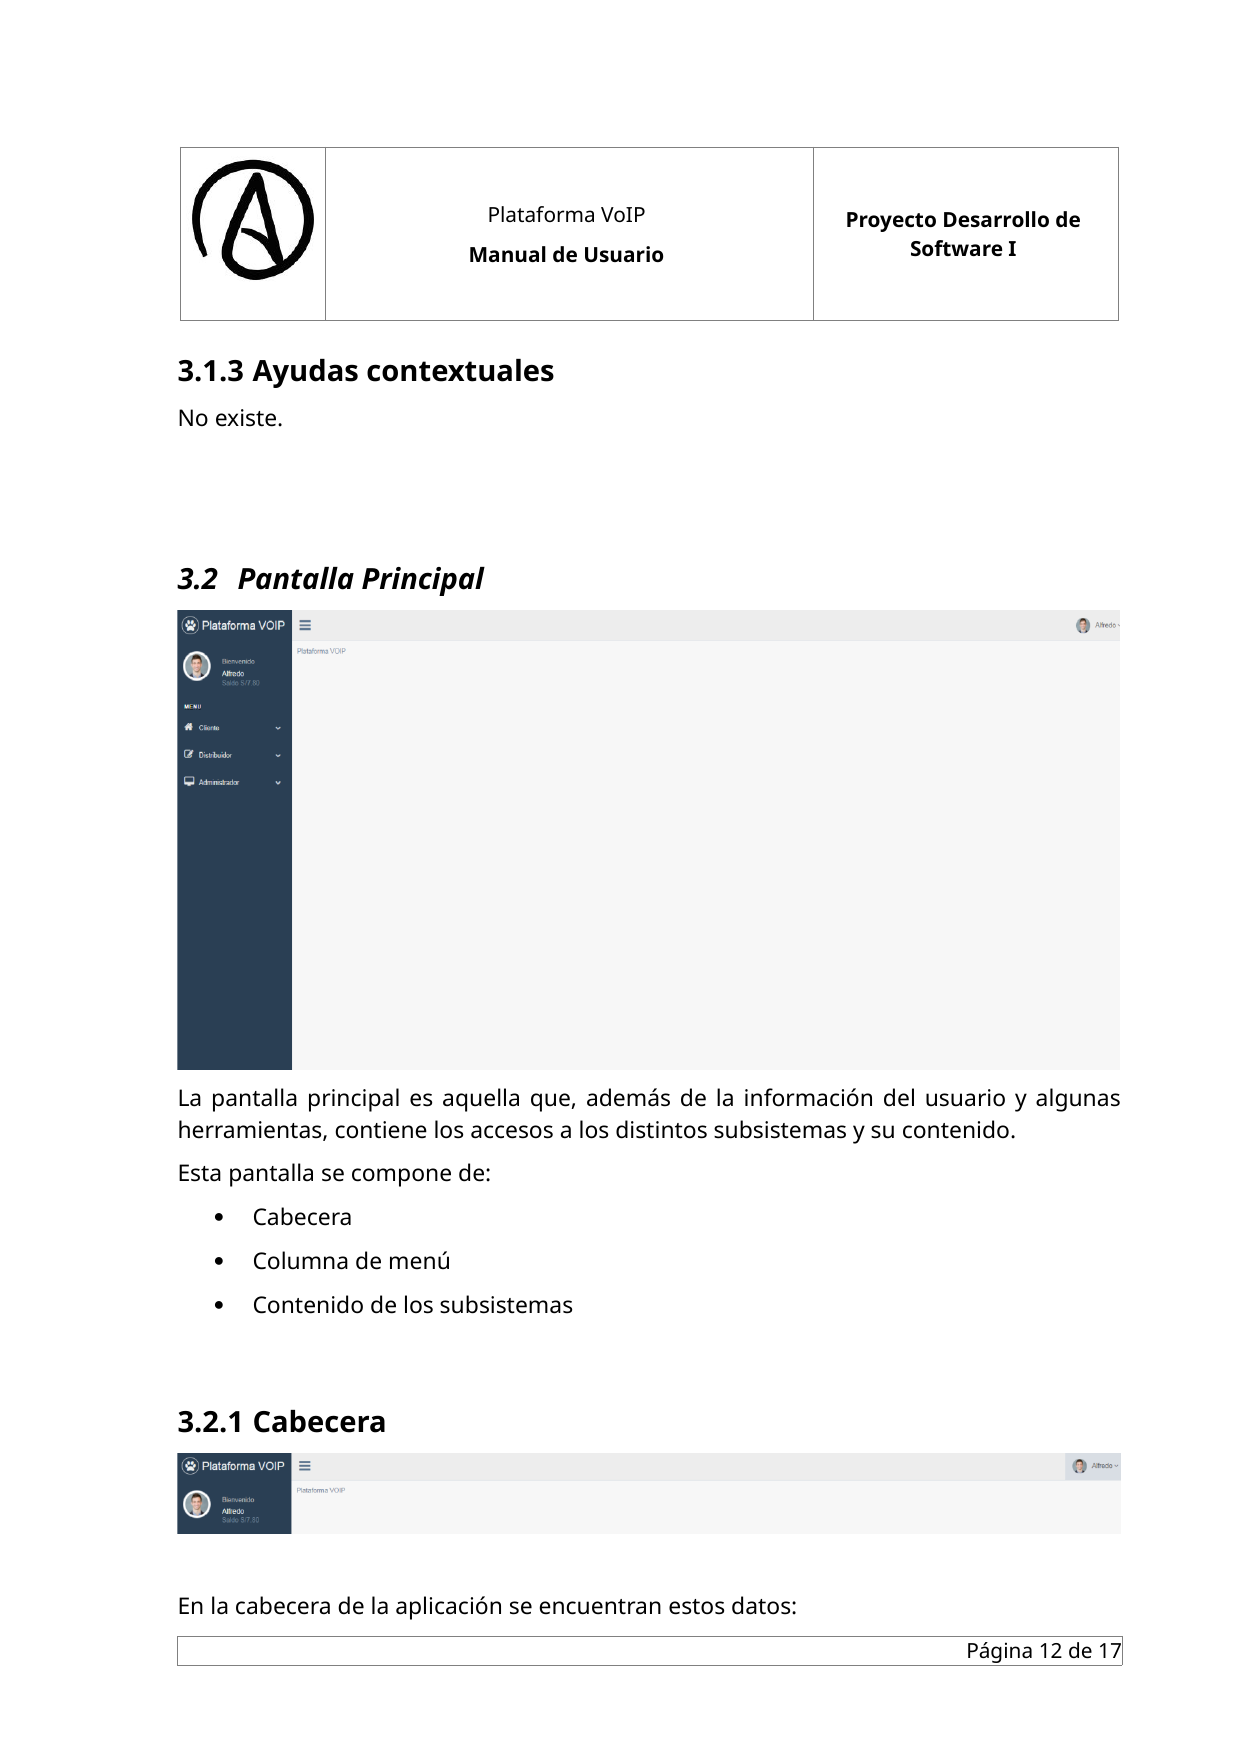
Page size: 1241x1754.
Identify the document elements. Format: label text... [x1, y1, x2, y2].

text En la cabecera de la aplicación se encuentran estos datos: [177, 1590, 1122, 1621]
list Columna de menú [215, 1245, 1122, 1276]
list Cabecera [215, 1201, 1122, 1232]
text La pantalla principal es aquella que, además de la información del usuario y algunas herramientas, contiene los accesos a los distintos subsistemas y su contenido. [177, 1082, 1122, 1145]
text No existe. [177, 402, 1122, 433]
subtitle Pantalla Principal [177, 558, 1122, 598]
subtitle Cabecera [177, 1401, 1122, 1441]
subtitle Ayudas contextuales [177, 350, 1122, 389]
list Contenido de los subsistemas [215, 1289, 1122, 1320]
text Esta pantalla se compone de: [177, 1157, 1122, 1189]
